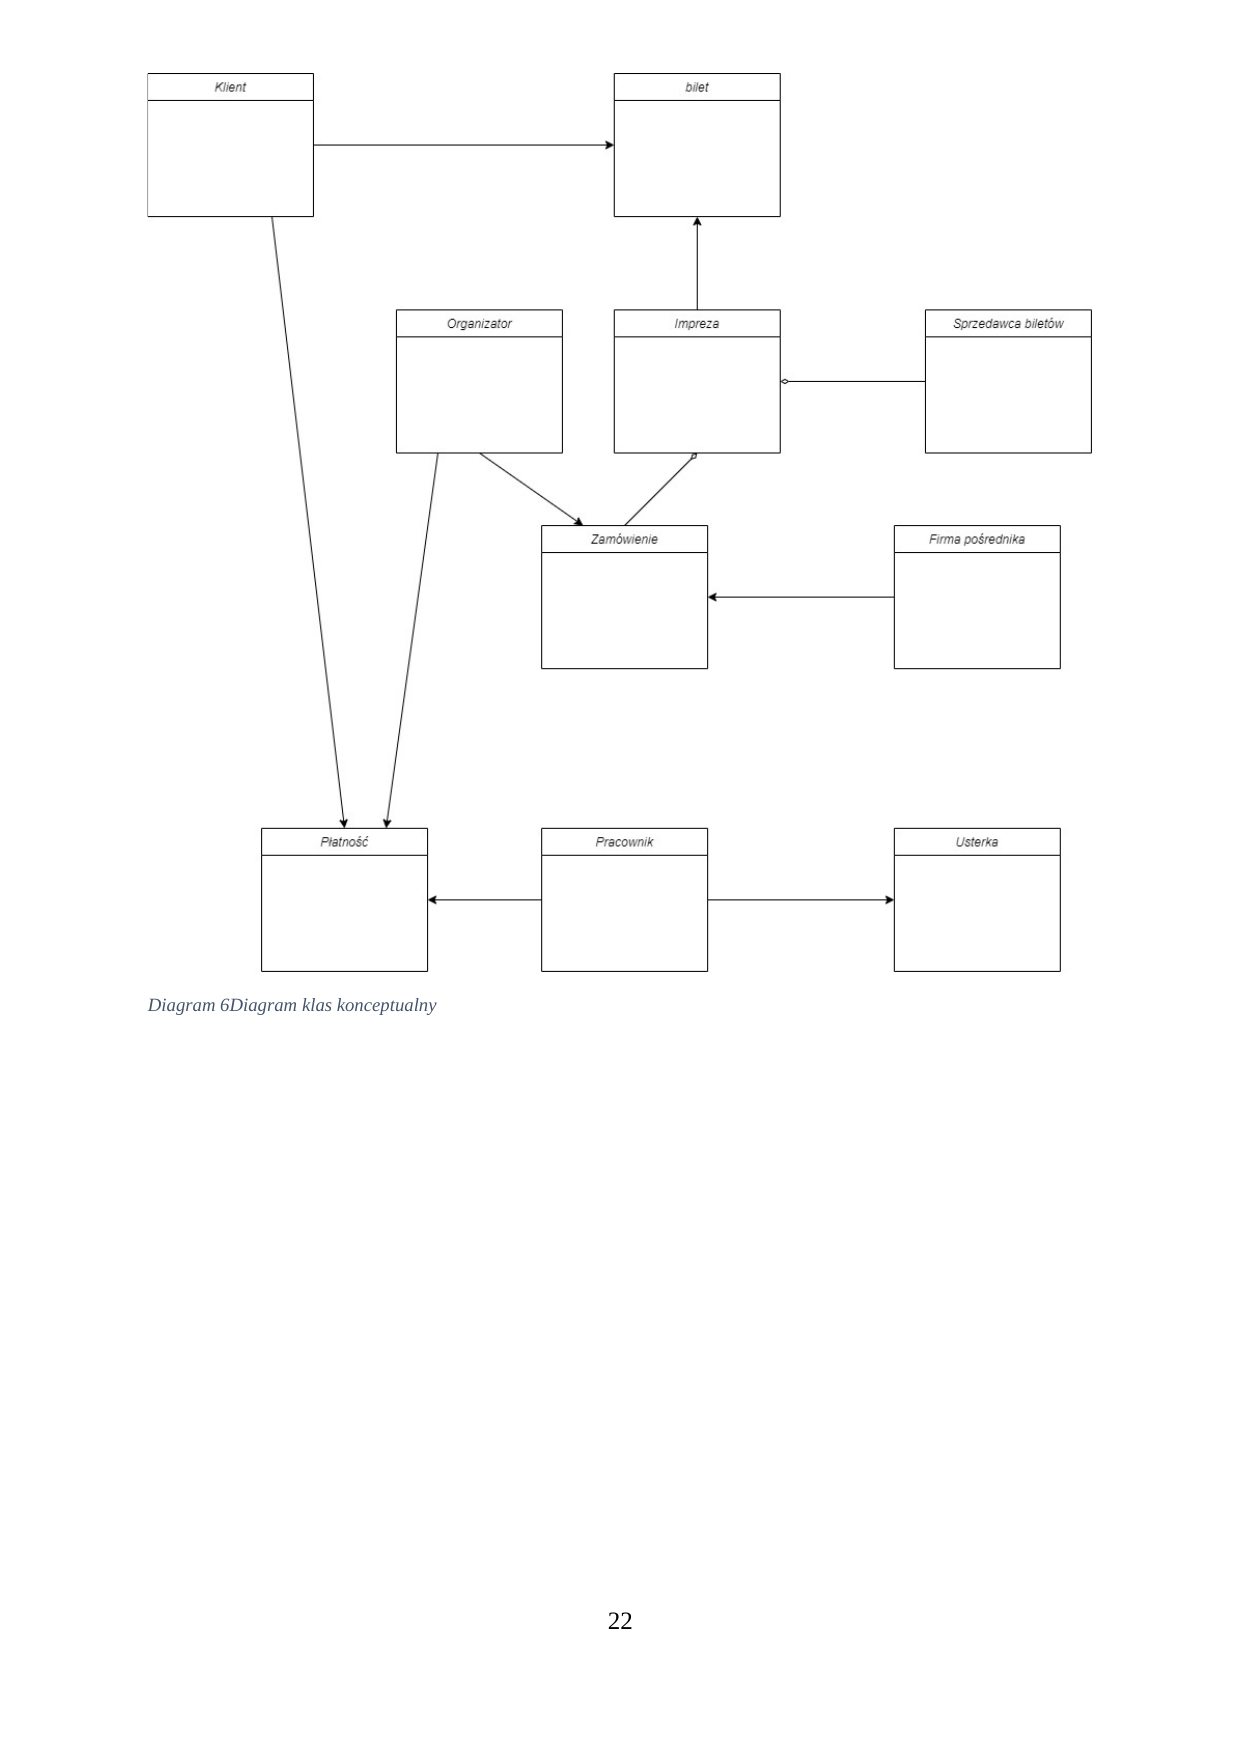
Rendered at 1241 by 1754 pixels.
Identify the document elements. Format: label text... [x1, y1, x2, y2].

text Diagram 6Diagram klas konceptualny [148, 993, 1093, 1015]
